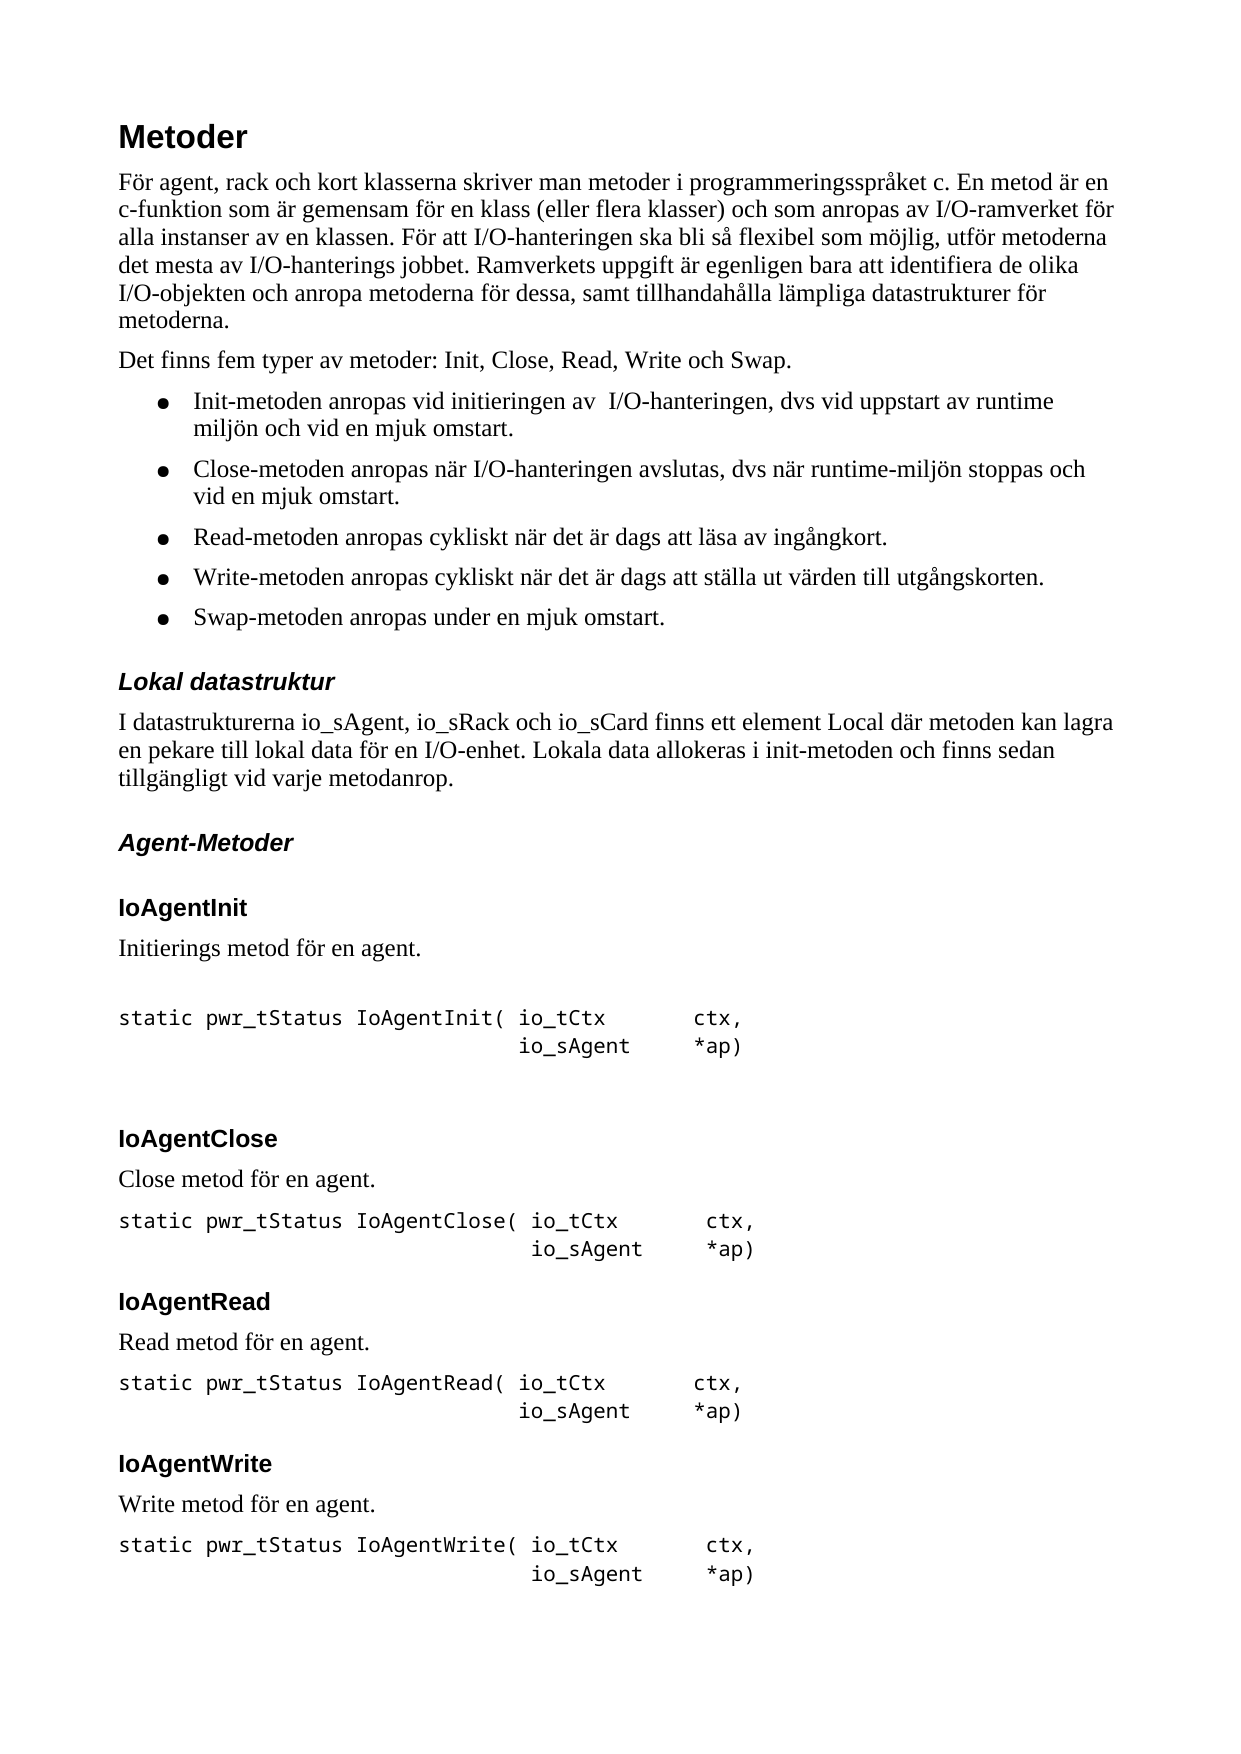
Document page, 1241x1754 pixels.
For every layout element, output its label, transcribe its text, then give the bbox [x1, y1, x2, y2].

subtitle Lokal datastruktur [118, 668, 1122, 696]
text Det finns fem typer av metoder: Init, Close, Read, Write och Swap. [118, 347, 1122, 374]
text Write metod för en agent. [118, 1490, 1122, 1518]
text Initierings metod för en agent. [118, 934, 1122, 962]
list Write-metoden anropas cykliskt när det är dags att ställa ut värden till utgångskorten. [156, 563, 1122, 591]
list Init-metoden anropas vid initieringen av I/O-hanteringen, dvs vid uppstart av runtime miljön och vid en mjuk omstart. [156, 387, 1122, 442]
text io_sAgent *ap) [118, 1559, 1122, 1587]
list Close-metoden anropas när I/O-hanteringen avslutas, dvs när runtime-miljön stoppas och vid en mjuk omstart. [156, 455, 1122, 510]
text static pwr_tStatus IoAgentRead( io_tCtx ctx, [118, 1368, 1122, 1396]
subtitle IoAgentWrite [118, 1450, 1122, 1478]
text För agent, rack och kort klasserna skriver man metoder i programmeringsspråket c. En metod är en c-funktion som är gemensam för en klass (eller flera klasser) och som anropas av I/O-ramverket för alla instanser av en klassen. För att I/O-hanteringen ska bli så flexibel som möjlig, utför metoderna det mesta av I/O-hanterings jobbet. Ramverkets uppgift är egenligen bara att identifiera de olika I/O-objekten och anropa metoderna för dessa, samt tillhandahålla lämpliga datastrukturer för metoderna. [118, 168, 1122, 334]
text io_sAgent *ap) [118, 1396, 1122, 1425]
text io_sAgent *ap) [118, 1032, 1122, 1060]
text Read metod för en agent. [118, 1328, 1122, 1356]
text static pwr_tStatus IoAgentWrite( io_tCtx ctx, [118, 1530, 1122, 1559]
text Close metod för en agent. [118, 1166, 1122, 1193]
subtitle IoAgentClose [118, 1125, 1122, 1153]
subtitle Metoder [118, 118, 1122, 155]
text static pwr_tStatus IoAgentInit( io_tCtx ctx, [118, 1003, 1122, 1032]
list Swap-metoden anropas under en mjuk omstart. [156, 603, 1122, 631]
subtitle IoAgentRead [118, 1288, 1122, 1315]
text static pwr_tStatus IoAgentClose( io_tCtx ctx, [118, 1206, 1122, 1234]
subtitle Agent-Metoder [118, 829, 1122, 857]
text I datastrukturerna io_sAgent, io_sRack och io_sCard finns ett element Local där metoden kan lagra en pekare till lokal data för en I/O-enhet. Lokala data allokeras i init-metoden och finns sedan tillgängligt vid varje metodanrop. [118, 708, 1122, 792]
text io_sAgent *ap) [118, 1234, 1122, 1263]
list Read-metoden anropas cykliskt när det är dags att läsa av ingångkort. [156, 523, 1122, 550]
subtitle IoAgentInit [118, 894, 1122, 922]
